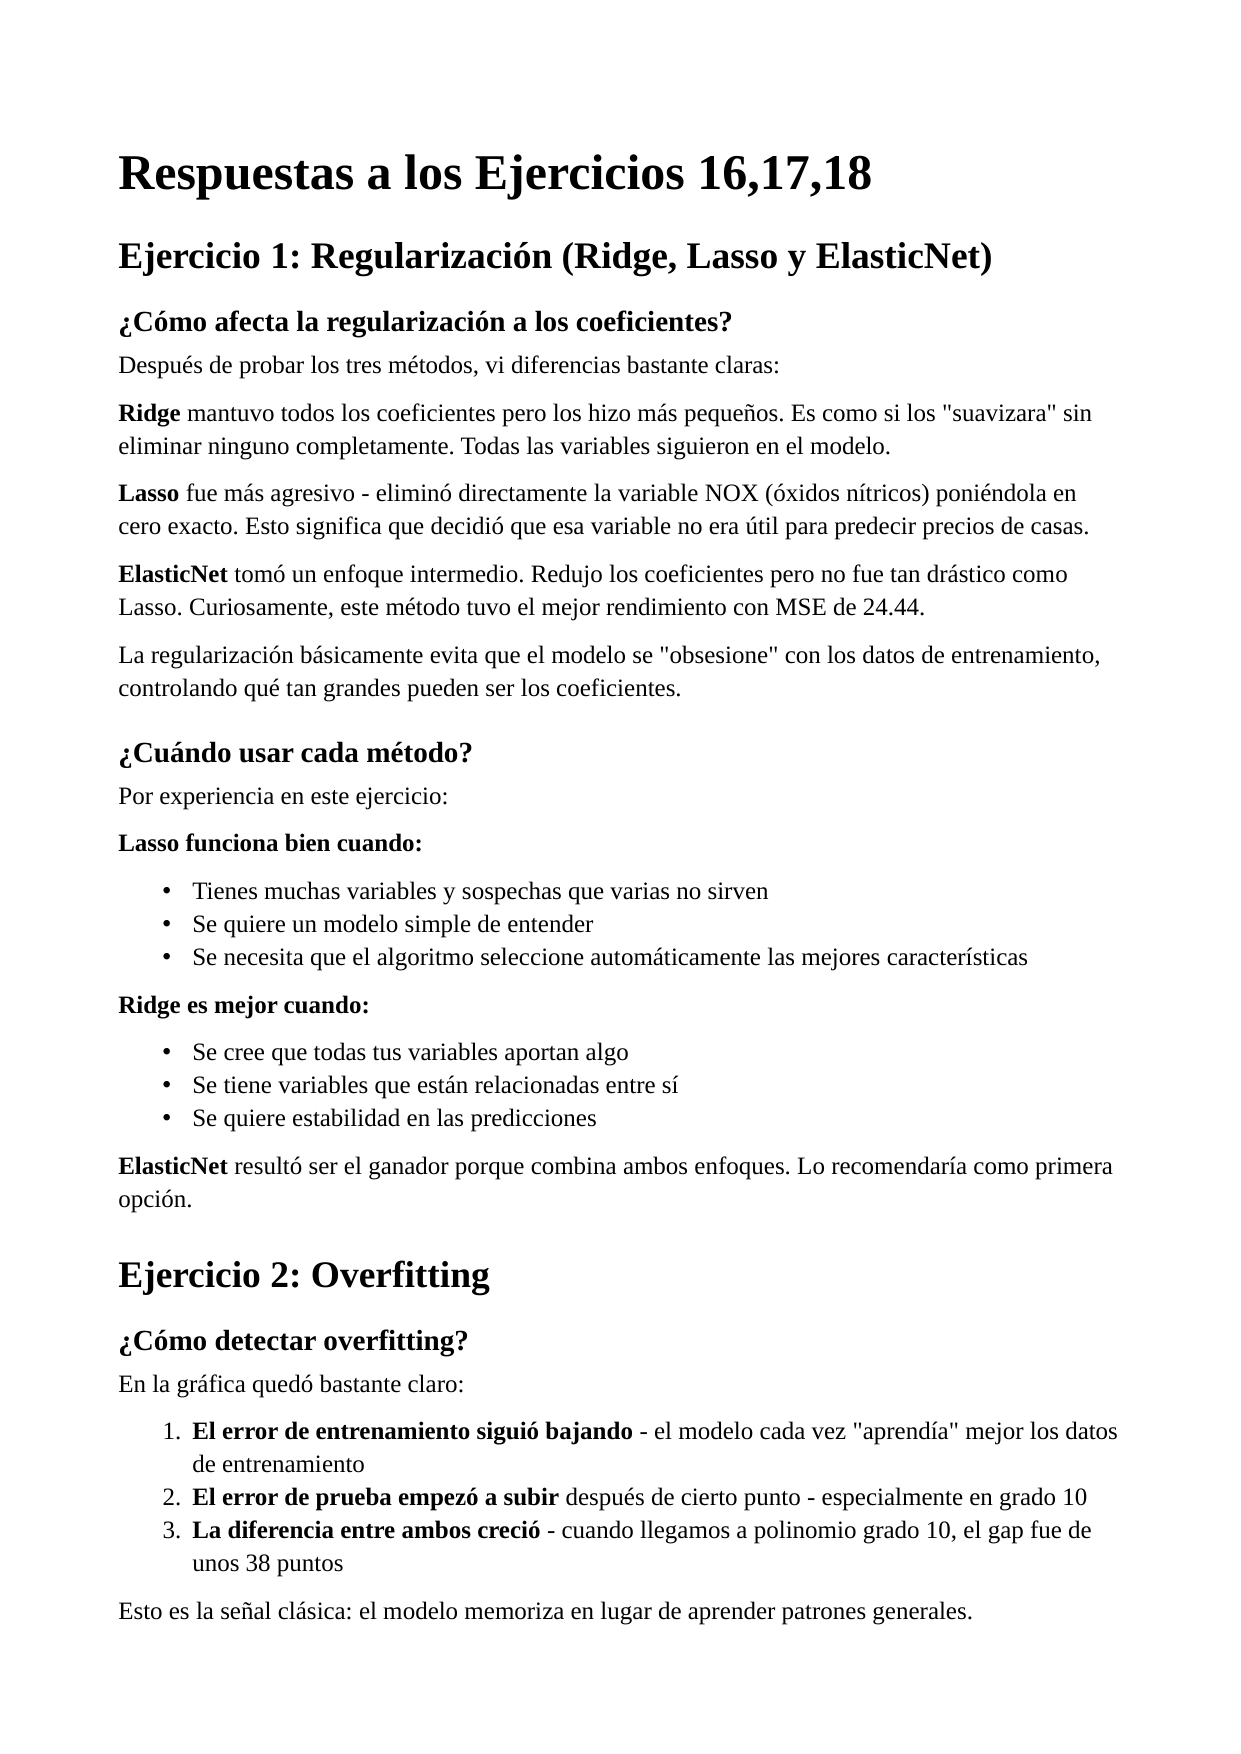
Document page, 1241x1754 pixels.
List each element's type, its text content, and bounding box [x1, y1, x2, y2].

text La regularización básicamente evita que el modelo se "obsesione" con los datos de entrenamiento, controlando qué tan grandes pueden ser los coeficientes. [118, 640, 1122, 701]
list El error de entrenamiento siguió bajando - el modelo cada vez "aprendía" mejor los datos de entrenamiento [162, 1416, 1122, 1478]
text ElasticNet tomó un enfoque intermedio. Redujo los coeficientes pero no fue tan drástico como Lasso. Curiosamente, este método tuvo el mejor rendimiento con MSE de 24.44. [118, 559, 1122, 621]
list Se quiere estabilidad en las predicciones [162, 1103, 1122, 1132]
text Lasso fue más agresivo - eliminó directamente la variable NOX (óxidos nítricos) poniéndola en cero exacto. Esto significa que decidió que esa variable no era útil para predecir precios de casas. [118, 478, 1122, 540]
text Después de probar los tres métodos, vi diferencias bastante claras: [118, 350, 1122, 379]
text Ridge es mejor cuando: [118, 990, 1122, 1018]
list Tienes muchas variables y sospechas que varias no sirven [162, 876, 1122, 905]
text Esto es la señal clásica: el modelo memoriza en lugar de aprender patrones generales. [118, 1596, 1122, 1625]
text Lasso funciona bien cuando: [118, 828, 1122, 857]
text En la gráfica quedó bastante claro: [118, 1369, 1122, 1397]
subtitle Ejercicio 2: Overfitting [118, 1252, 1122, 1296]
text Por experiencia en este ejercicio: [118, 781, 1122, 810]
list Se tiene variables que están relacionadas entre sí [162, 1070, 1122, 1099]
list La diferencia entre ambos creció - cuando llegamos a polinomio grado 10, el gap fue de unos 38 puntos [162, 1515, 1122, 1577]
list El error de prueba empezó a subir después de cierto punto - especialmente en grado 10 [162, 1482, 1122, 1511]
list Se quiere un modelo simple de entender [162, 909, 1122, 938]
list Se cree que todas tus variables aportan algo [162, 1037, 1122, 1066]
subtitle ¿Cómo detectar overfitting? [118, 1323, 1122, 1356]
subtitle ¿Cuándo usar cada método? [118, 735, 1122, 768]
subtitle Respuestas a los Ejercicios 16,17,18 [118, 143, 1122, 201]
subtitle Ejercicio 1: Regularización (Ridge, Lasso y ElasticNet) [118, 234, 1122, 277]
list Se necesita que el algoritmo seleccione automáticamente las mejores características [162, 942, 1122, 971]
text ElasticNet resultó ser el ganador porque combina ambos enfoques. Lo recomendaría como primera opción. [118, 1151, 1122, 1213]
text Ridge mantuvo todos los coeficientes pero los hizo más pequeños. Es como si los "suavizara" sin eliminar ninguno completamente. Todas las variables siguieron en el modelo. [118, 398, 1122, 459]
subtitle ¿Cómo afecta la regularización a los coeficientes? [118, 304, 1122, 338]
